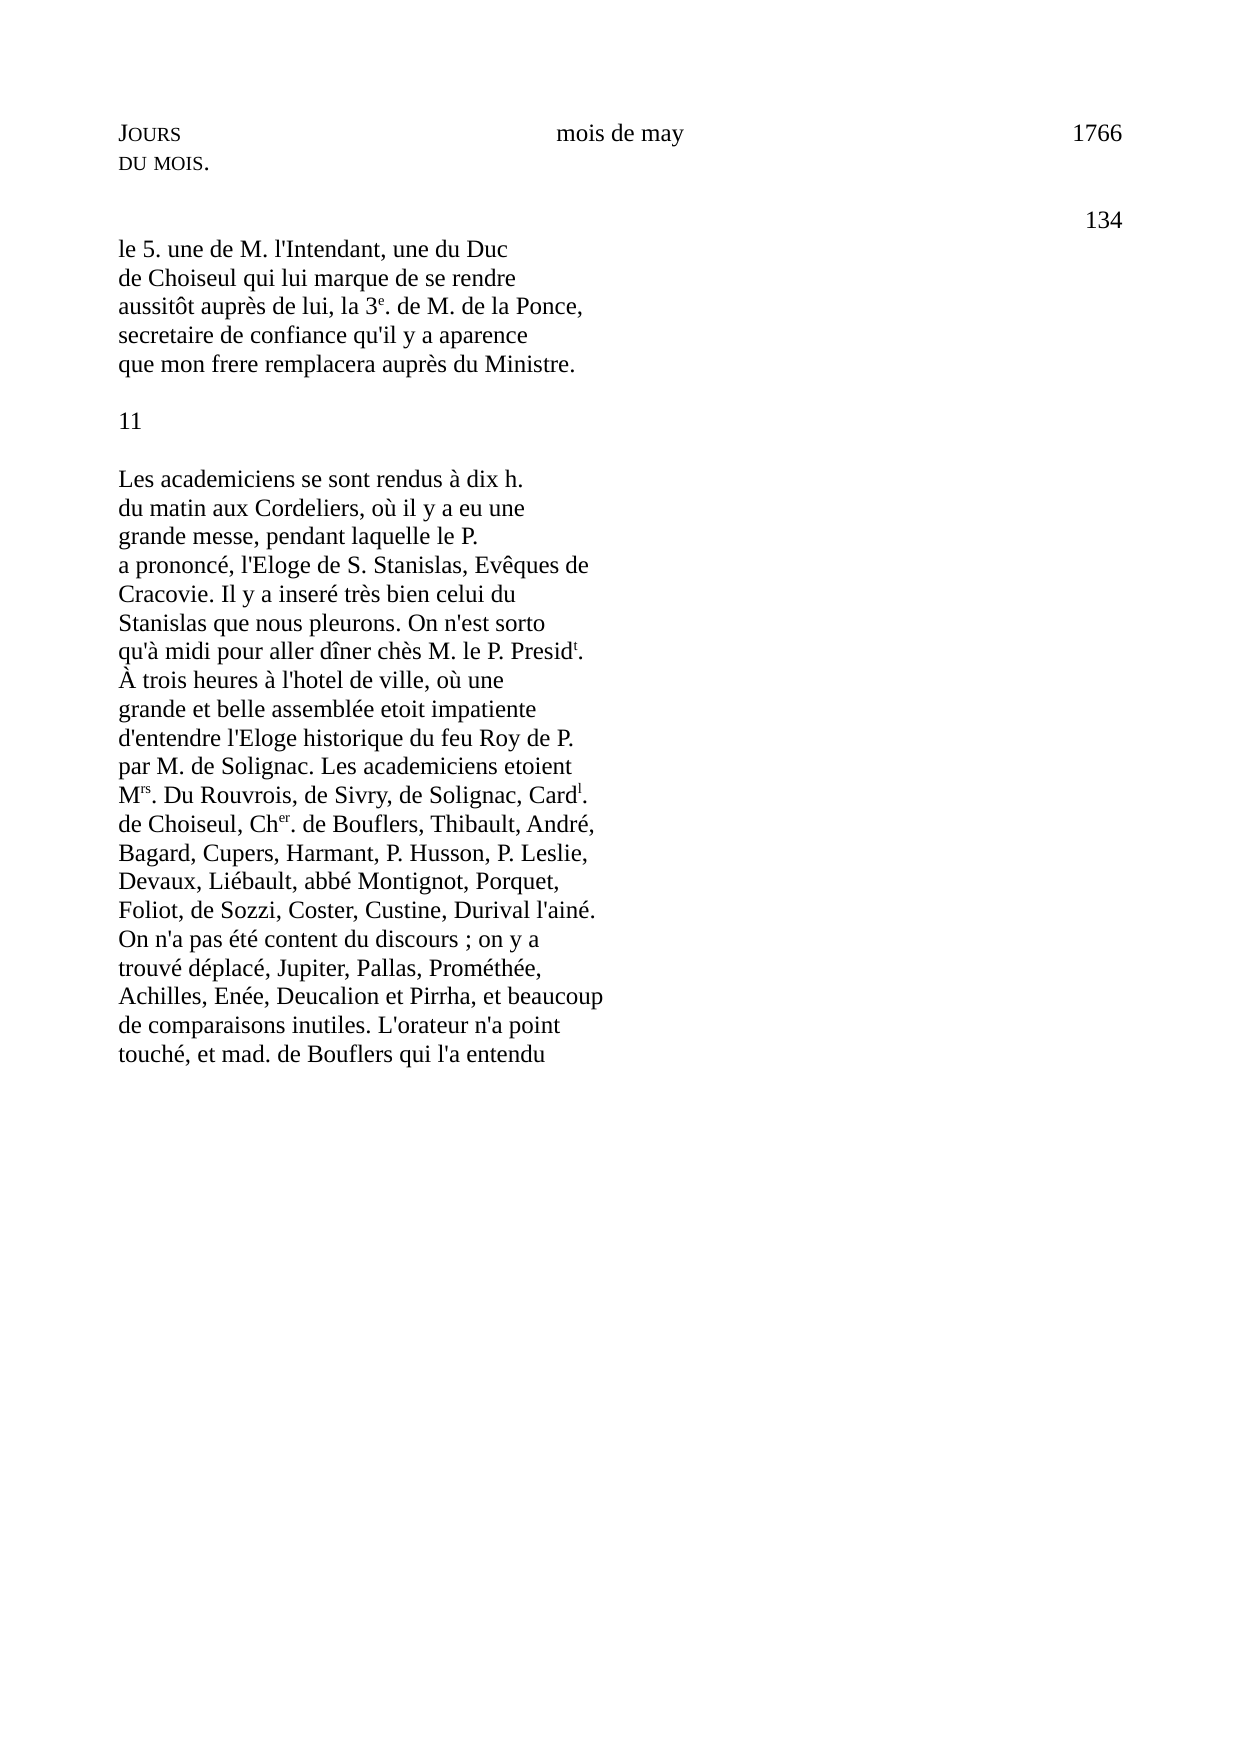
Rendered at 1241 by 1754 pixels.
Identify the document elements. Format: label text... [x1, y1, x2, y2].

text le 5. une de M. l'Intendant, une du Duc de Choiseul qui lui marque de se rendre aussitôt auprès de lui, la 3e. de M. de la Ponce, secretaire de confiance qu'il y a aparence que mon frere remplacera auprès du Ministre. [118, 234, 1122, 378]
text 134 [118, 205, 1122, 234]
text 11 Les academiciens se sont rendus à dix h. du matin aux Cordeliers, où il y a eu une grande messe, pendant laquelle le P. a prononcé, l'Eloge de S. Stanislas, Evêques de Cracovie. Il y a inseré très bien celui du Stanislas que nous pleurons. On n'est sorto qu'à midi pour aller dîner chès M. le P. Presidt. À trois heures à l'hotel de ville, où une grande et belle assemblée etoit impatiente d'entendre l'Eloge historique du feu Roy de P. par M. de Solignac. Les academiciens etoient Mrs. Du Rouvrois, de Sivry, de Solignac, Cardl. de Choiseul, Cher. de Bouflers, Thibault, André, Bagard, Cupers, Harmant, P. Husson, P. Leslie, Devaux, Liébault, abbé Montignot, Porquet, Foliot, de Sozzi, Coster, Custine, Durival l'ainé. On n'a pas été content du discours ; on y a trouvé déplacé, Jupiter, Pallas, Prométhée, Achilles, Enée, Deucalion et Pirrha, et beaucoup de comparaisons inutiles. L'orateur n'a point touché, et mad. de Bouflers qui l'a entendu [118, 406, 1122, 1068]
